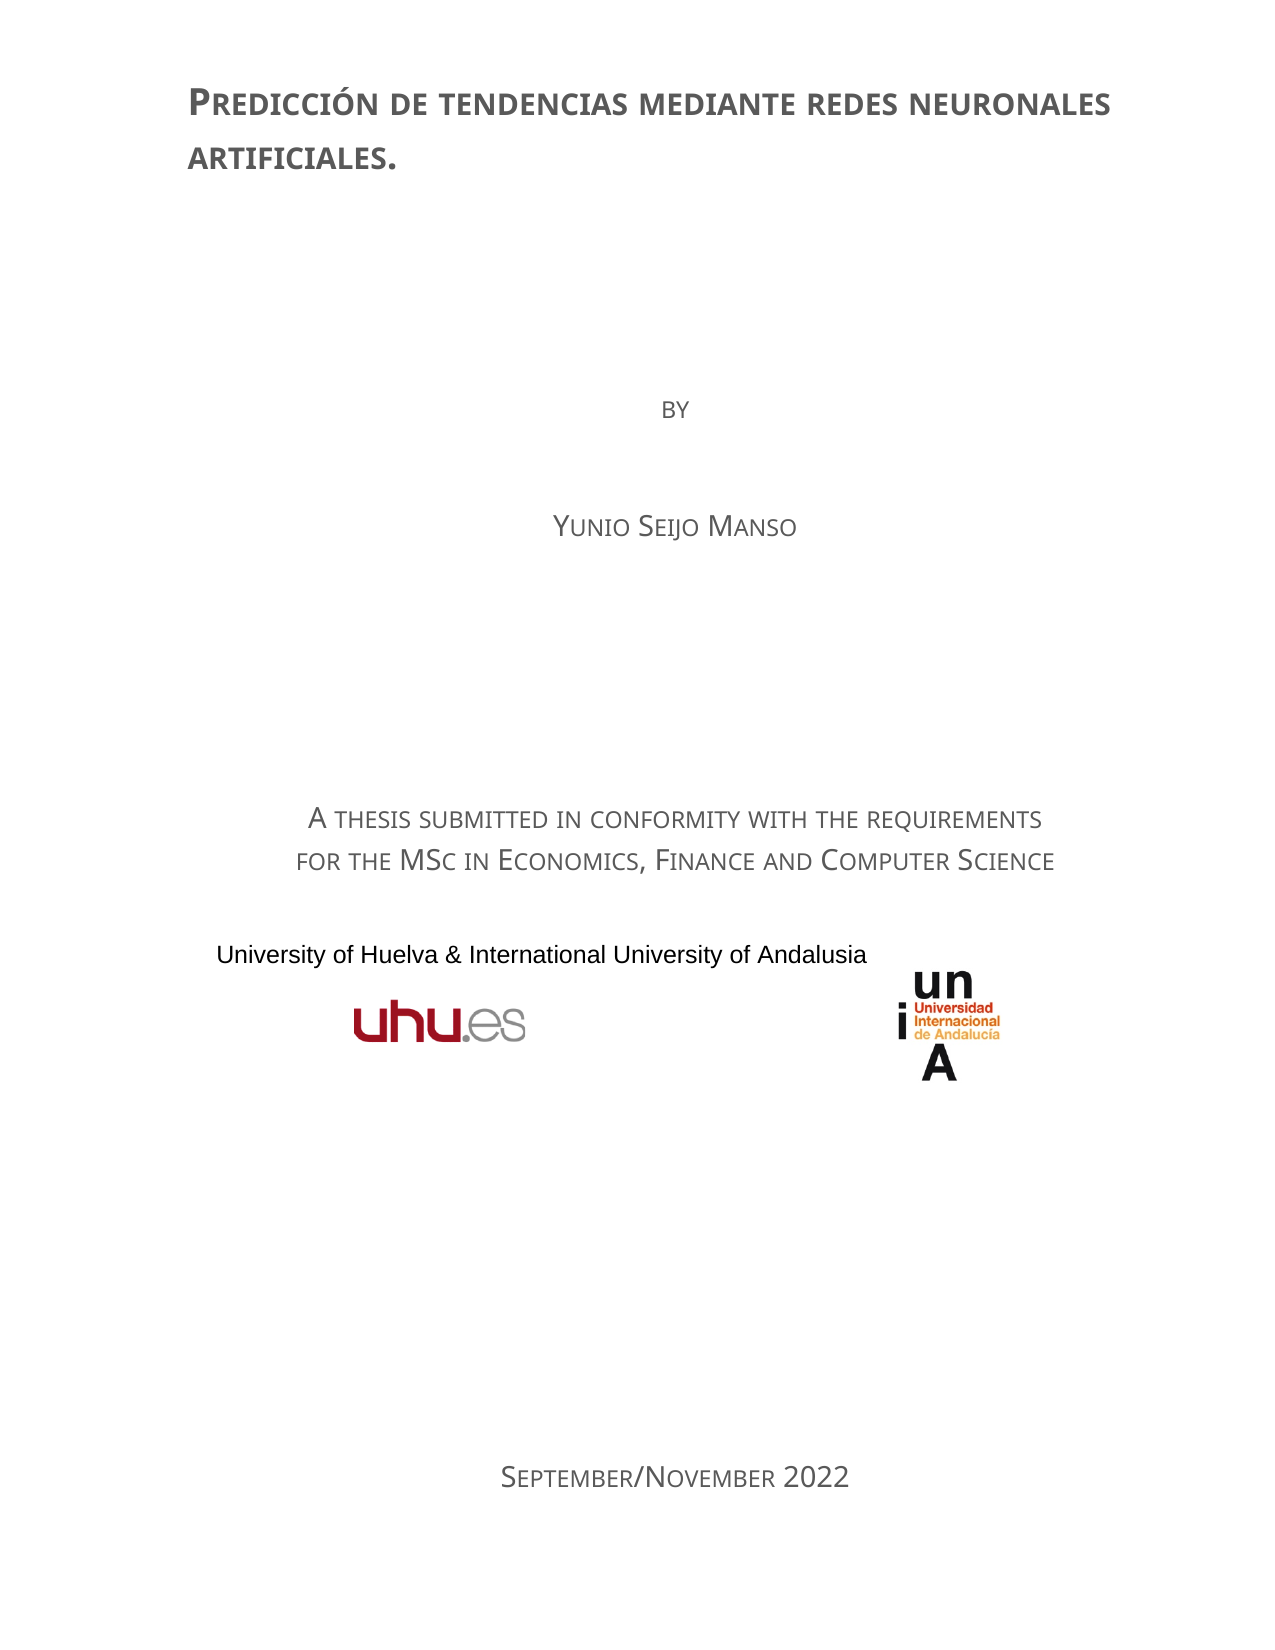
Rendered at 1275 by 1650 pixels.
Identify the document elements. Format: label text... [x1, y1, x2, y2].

subtitle by [187, 387, 1163, 427]
subtitle Predicción de tendencias mediante redes neuronales artificiales. [187, 75, 1163, 181]
subtitle September/November 2022 [187, 1457, 1163, 1496]
subtitle Yunio Seijo Manso [187, 505, 1163, 545]
subtitle A thesis submitted in conformity with the requirements for the MSc in Economics, Finance and Computer Science [187, 797, 1163, 879]
text University of Huelva & International University of Andalusia [187, 911, 1163, 968]
